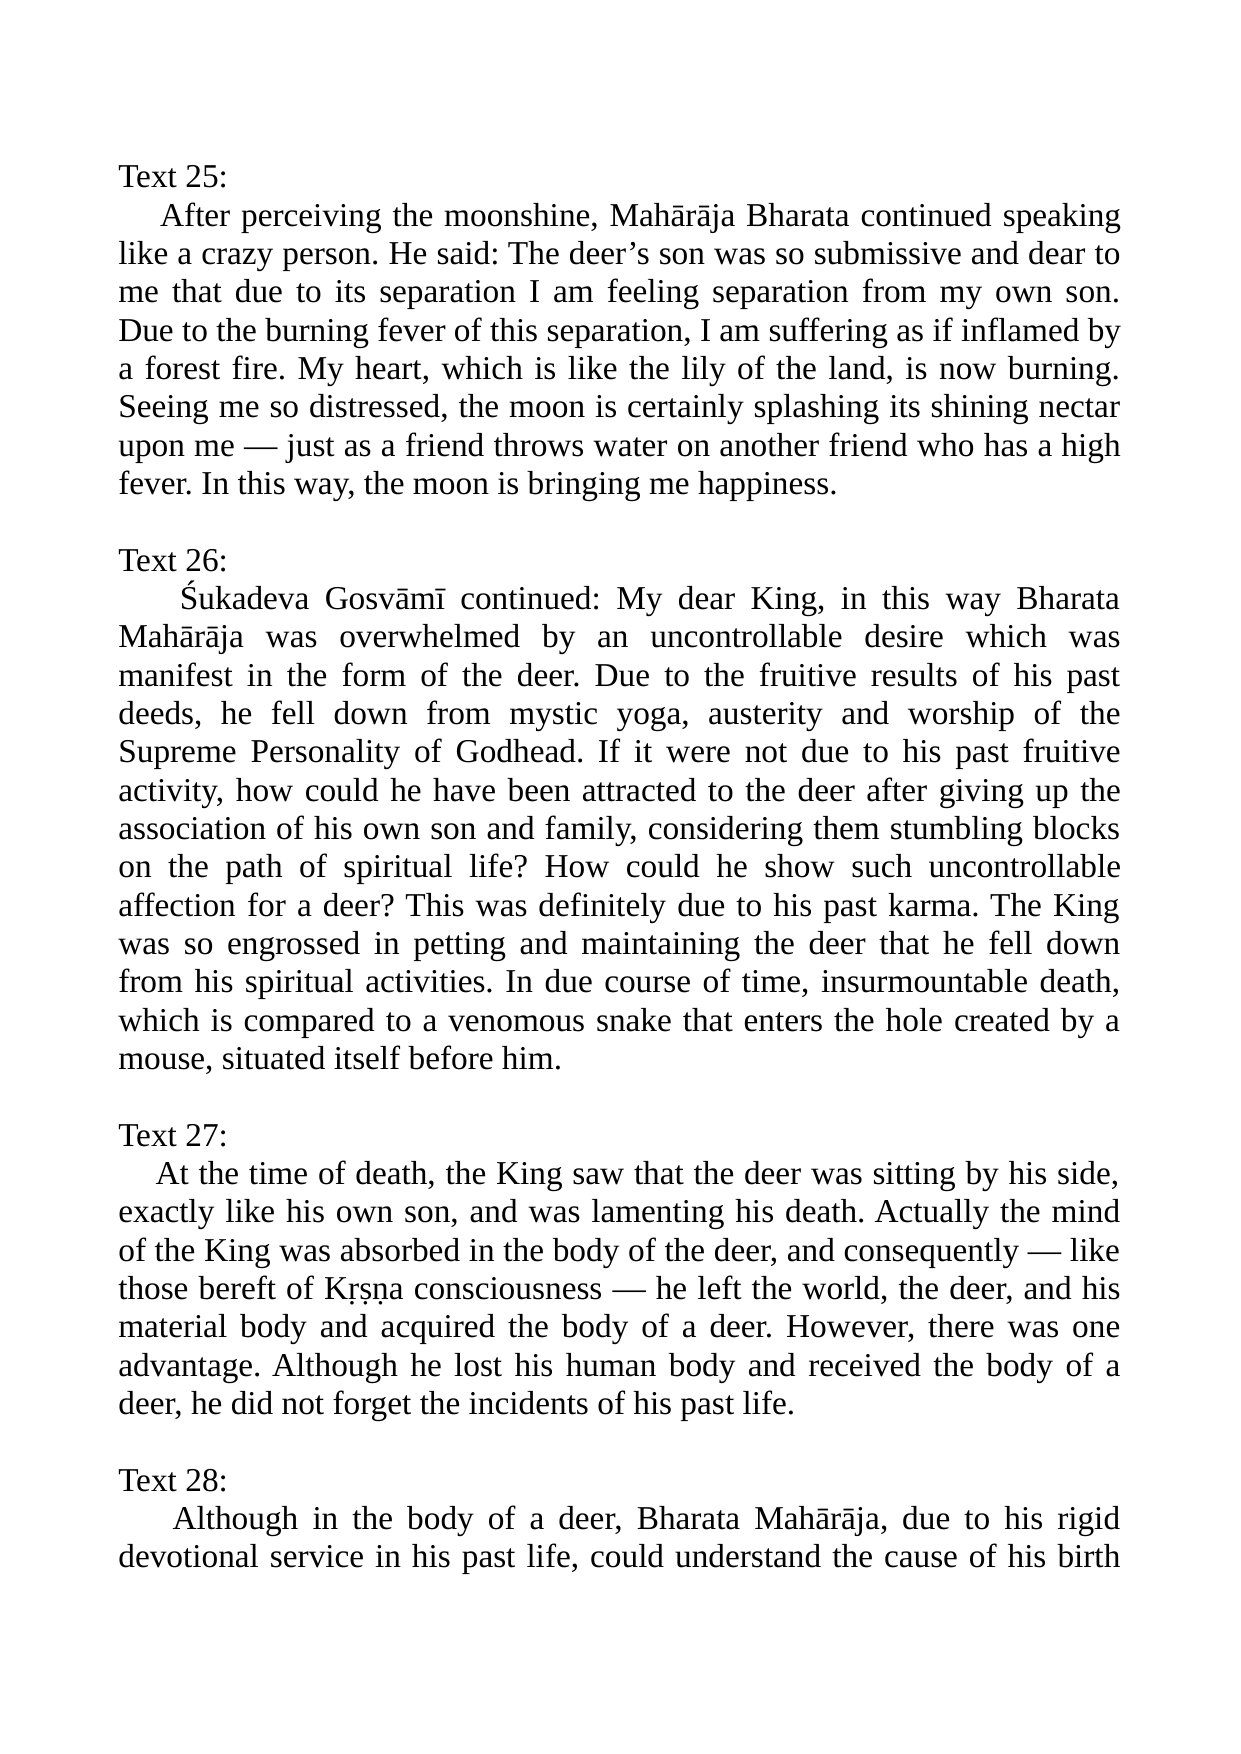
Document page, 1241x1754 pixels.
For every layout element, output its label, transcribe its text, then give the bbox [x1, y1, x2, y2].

text After perceiving the moonshine, Mahārāja Bharata continued speaking like a crazy person. He said: The deer’s son was so submissive and dear to me that due to its separation I am feeling separation from my own son. Due to the burning fever of this separation, I am suffering as if inflamed by a forest fire. My heart, which is like the lily of the land, is now burning. Seeing me so distressed, the moon is certainly splashing its shining nectar upon me — just as a friend throws water on another friend who has a high fever. In this way, the moon is bringing me happiness. [118, 195, 1122, 501]
text Although in the body of a deer, Bharata Mahārāja, due to his rigid devotional service in his past life, could understand the cause of his birth [118, 1498, 1122, 1575]
text Text 26: [118, 540, 1122, 578]
text Text 28: [118, 1460, 1122, 1498]
text Text 25: [118, 156, 1122, 195]
text At the time of death, the King saw that the deer was sitting by his side, exactly like his own son, and was lamenting his death. Actually the mind of the King was absorbed in the body of the deer, and consequently — like those bereft of Kṛṣṇa consciousness — he left the world, the deer, and his material body and acquired the body of a deer. However, there was one advantage. Although he lost his human body and received the body of a deer, he did not forget the incidents of his past life. [118, 1153, 1122, 1421]
text Text 27: [118, 1115, 1122, 1153]
text Śukadeva Gosvāmī continued: My dear King, in this way Bharata Mahārāja was overwhelmed by an uncontrollable desire which was manifest in the form of the deer. Due to the fruitive results of his past deeds, he fell down from mystic yoga, austerity and worship of the Supreme Personality of Godhead. If it were not due to his past fruitive activity, how could he have been attracted to the deer after giving up the association of his own son and family, considering them stumbling blocks on the path of spiritual life? How could he show such uncontrollable affection for a deer? This was definitely due to his past karma. The King was so engrossed in petting and maintaining the deer that he fell down from his spiritual activities. In due course of time, insurmountable death, which is compared to a venomous snake that enters the hole created by a mouse, situated itself before him. [118, 578, 1122, 1076]
